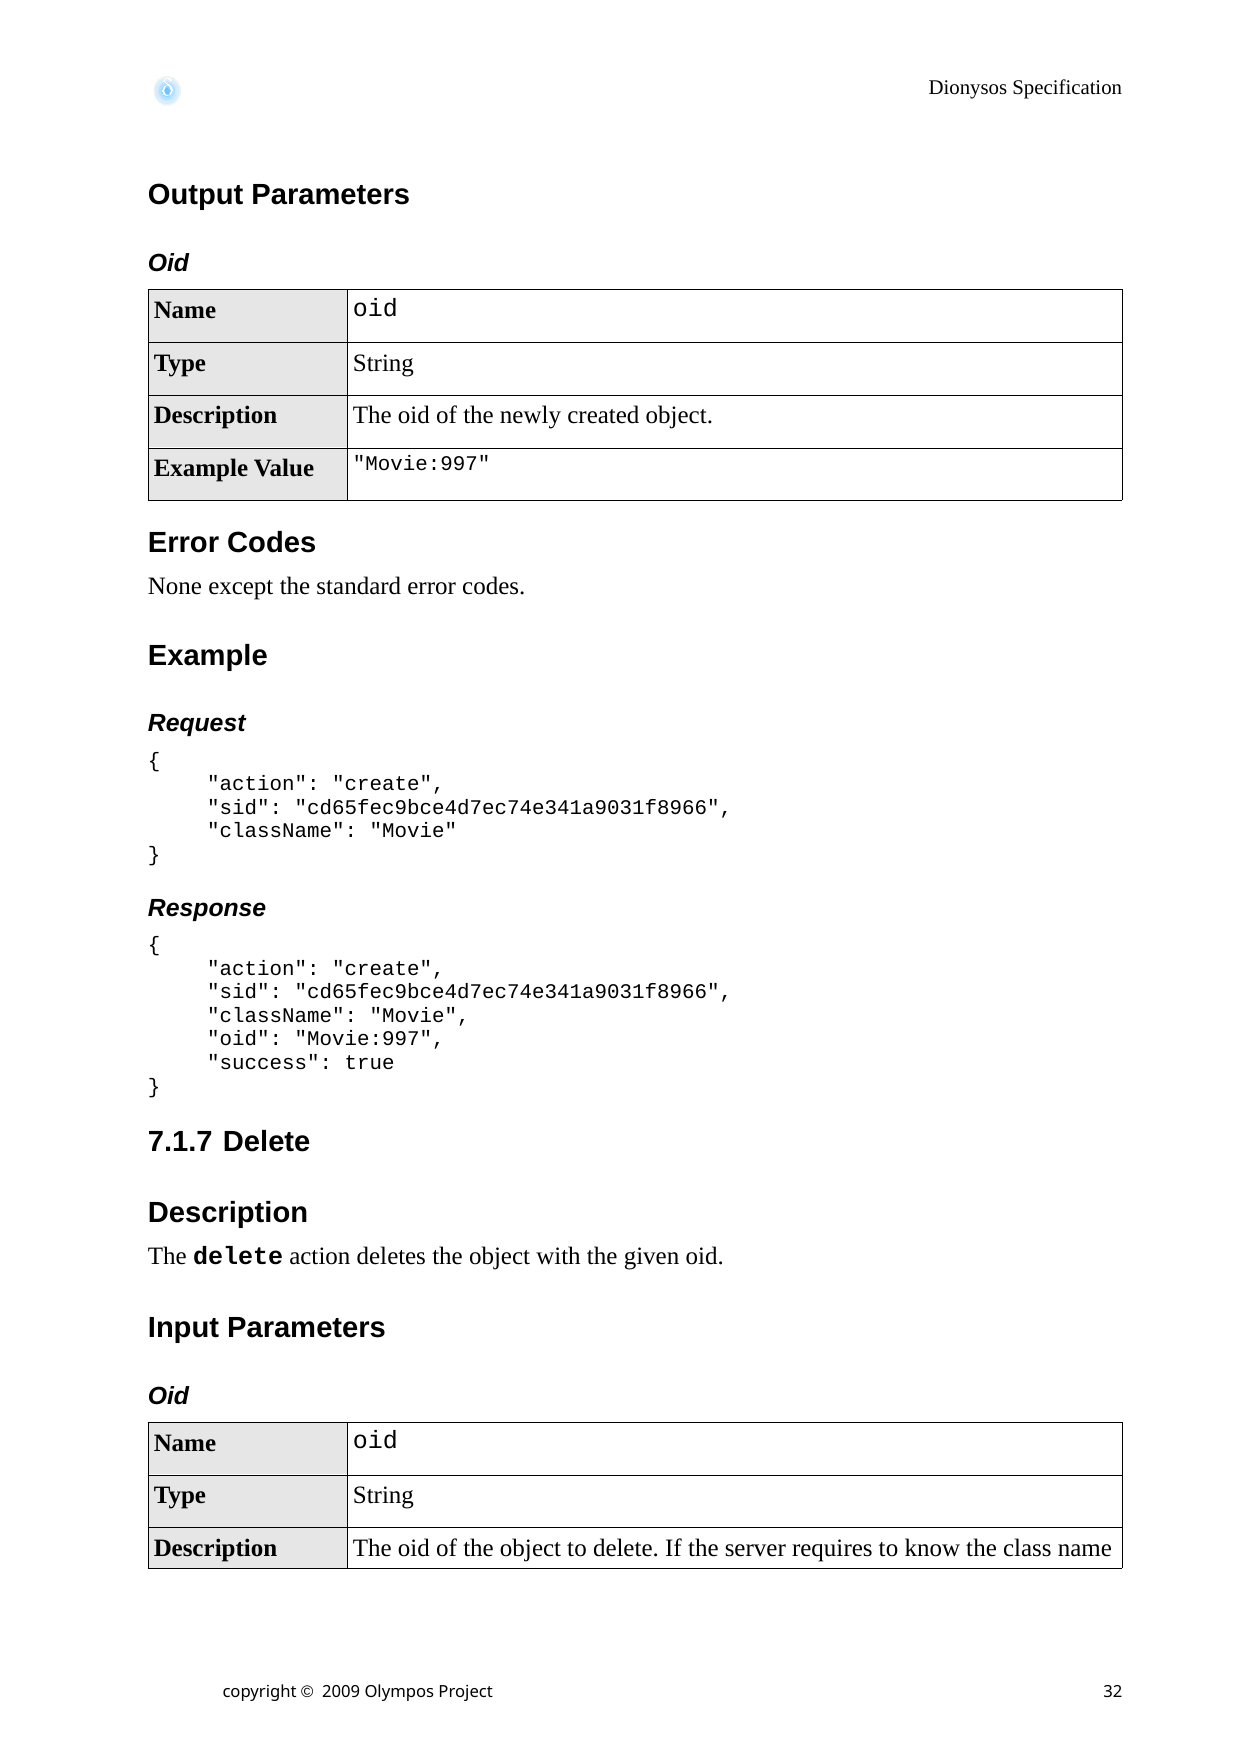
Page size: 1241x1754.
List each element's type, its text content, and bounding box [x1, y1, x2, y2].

text "className": "Movie" [148, 821, 1122, 844]
text Request [148, 708, 1122, 737]
text "action": "create", [148, 957, 1122, 981]
subtitle Delete [148, 1124, 1122, 1158]
text "sid": "cd65fec9bce4d7ec74e341a9031f8966", [148, 797, 1122, 821]
table_cell Type [149, 1476, 347, 1527]
table_cell Example Value [149, 449, 347, 500]
text Oid [148, 1381, 1122, 1409]
table_header Name [149, 290, 347, 342]
text "className": "Movie", [148, 1005, 1122, 1028]
table_header oid [348, 1423, 1122, 1474]
table_cell "Movie:997" [348, 449, 1122, 500]
table_cell The oid of the newly created object. [348, 396, 1122, 447]
text "sid": "cd65fec9bce4d7ec74e341a9031f8966", [148, 981, 1122, 1005]
text Example [148, 637, 1122, 671]
table_cell String [348, 343, 1122, 395]
text } [148, 844, 1122, 868]
picture [152, 75, 184, 106]
table_cell The oid of the object to delete. If the server requires to know the class name [348, 1528, 1122, 1568]
text None except the standard error codes. [148, 571, 1122, 600]
text Error Codes [148, 525, 1122, 559]
text Oid [148, 248, 1122, 277]
text Description [148, 1195, 1122, 1229]
table_header Name [149, 1423, 347, 1474]
text "action": "create", [148, 773, 1122, 797]
table_header oid [348, 290, 1122, 342]
text Input Parameters [148, 1310, 1122, 1343]
text "success": true [148, 1052, 1122, 1076]
text } [148, 1076, 1122, 1099]
text { [148, 934, 1122, 957]
table_cell Type [149, 343, 347, 395]
text "oid": "Movie:997", [148, 1028, 1122, 1052]
text Output Parameters [148, 177, 1122, 211]
text { [148, 749, 1122, 773]
table_cell String [348, 1476, 1122, 1527]
text The delete action deletes the object with the given oid. [148, 1241, 1122, 1272]
table_cell Description [149, 1528, 347, 1568]
text Response [148, 893, 1122, 921]
table_cell Description [149, 396, 347, 447]
